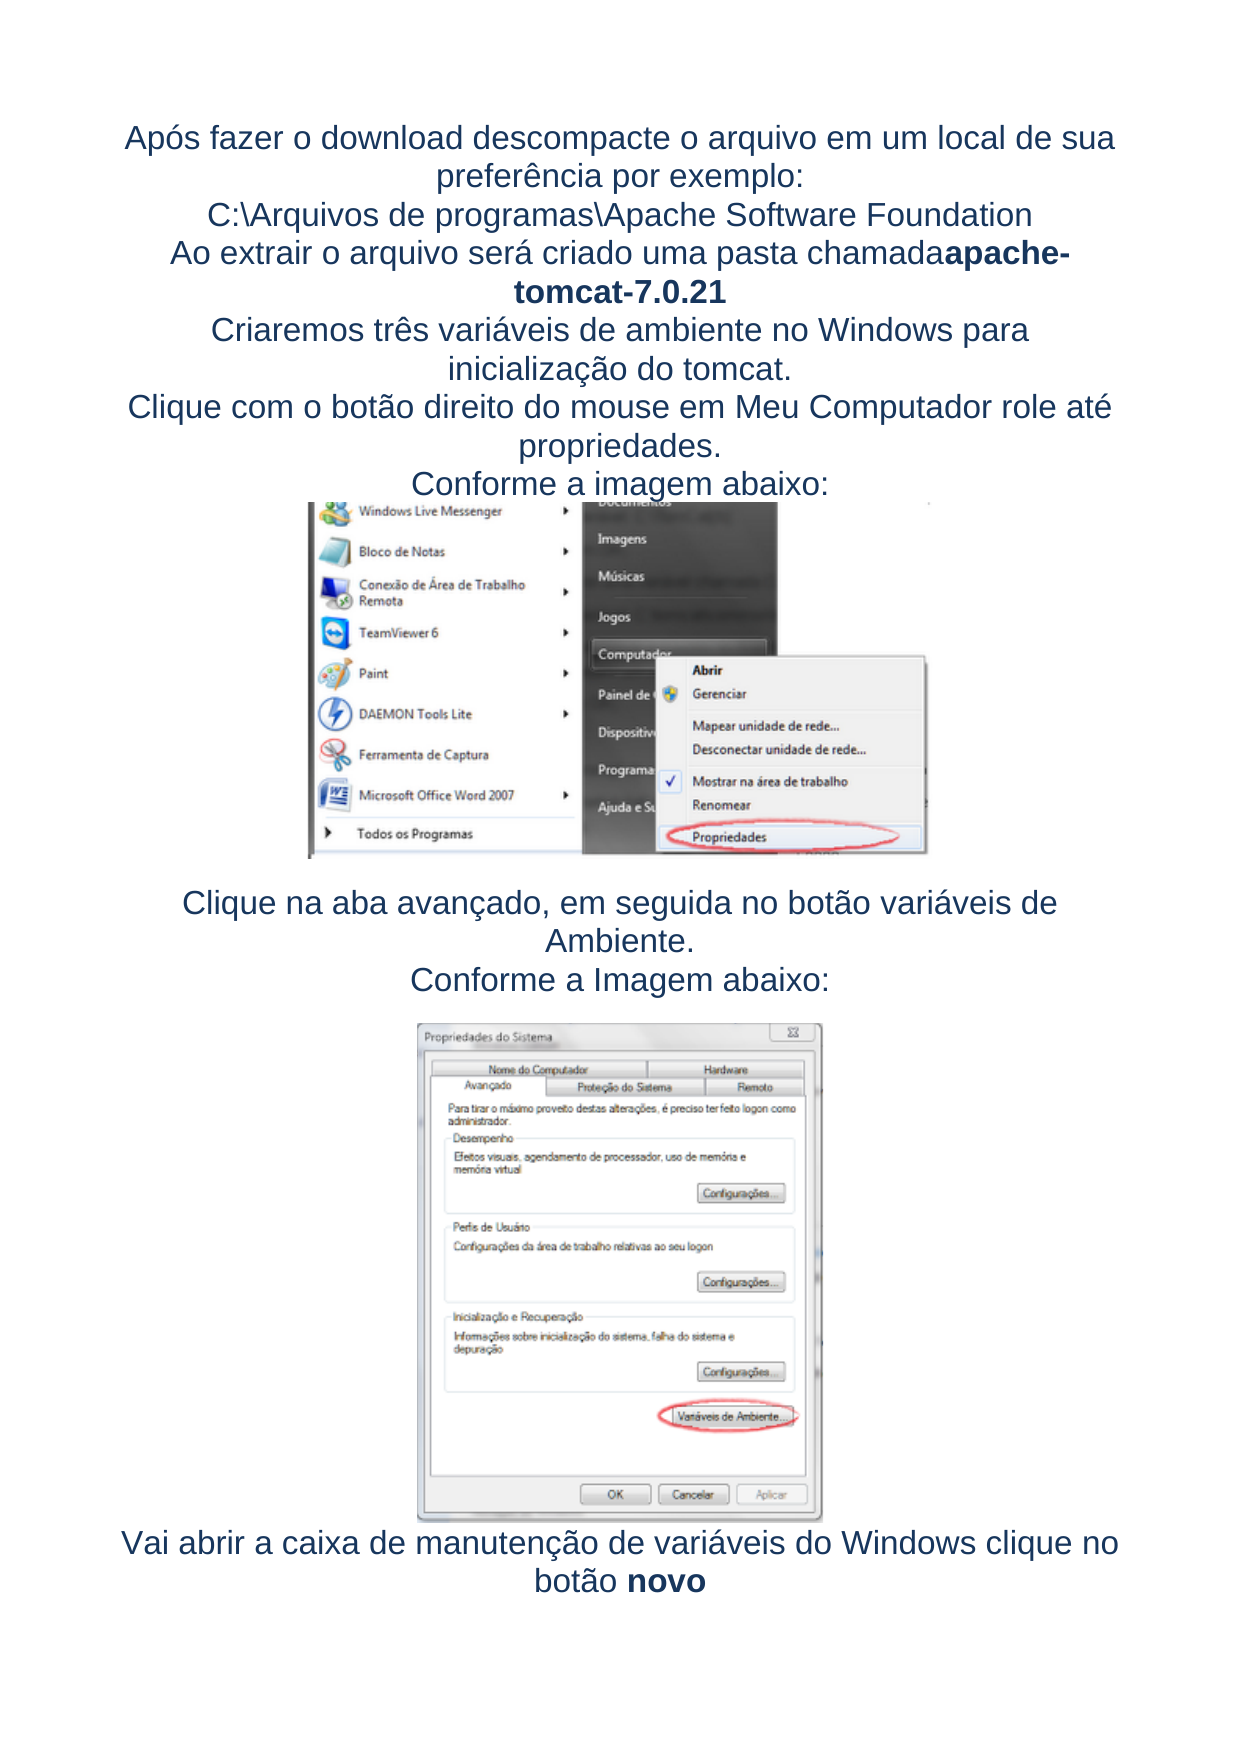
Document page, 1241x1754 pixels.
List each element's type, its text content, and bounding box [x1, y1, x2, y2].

text Ao extrair o arquivo será criado uma pasta chamadaapache-tomcat-7.0.21 [118, 233, 1122, 310]
text Após fazer o download descompacte o arquivo em um local de sua preferência por exemplo: [118, 118, 1122, 195]
text C:\Arquivos de programas\Apache Software Foundation [118, 195, 1122, 233]
text Vai abrir a caixa de manutenção de variáveis do Windows clique no botão novo [118, 1523, 1122, 1600]
text Clique na aba avançado, em seguida no botão variáveis de Ambiente. [118, 859, 1122, 959]
text Conforme a imagem abaixo: [118, 464, 1122, 502]
text Criaremos três variáveis de ambiente no Windows para inicialização do tomcat. [118, 310, 1122, 387]
text Clique com o botão direito do mouse em Meu Computador role até propriedades. [118, 387, 1122, 464]
text Conforme a Imagem abaixo: [118, 959, 1122, 998]
